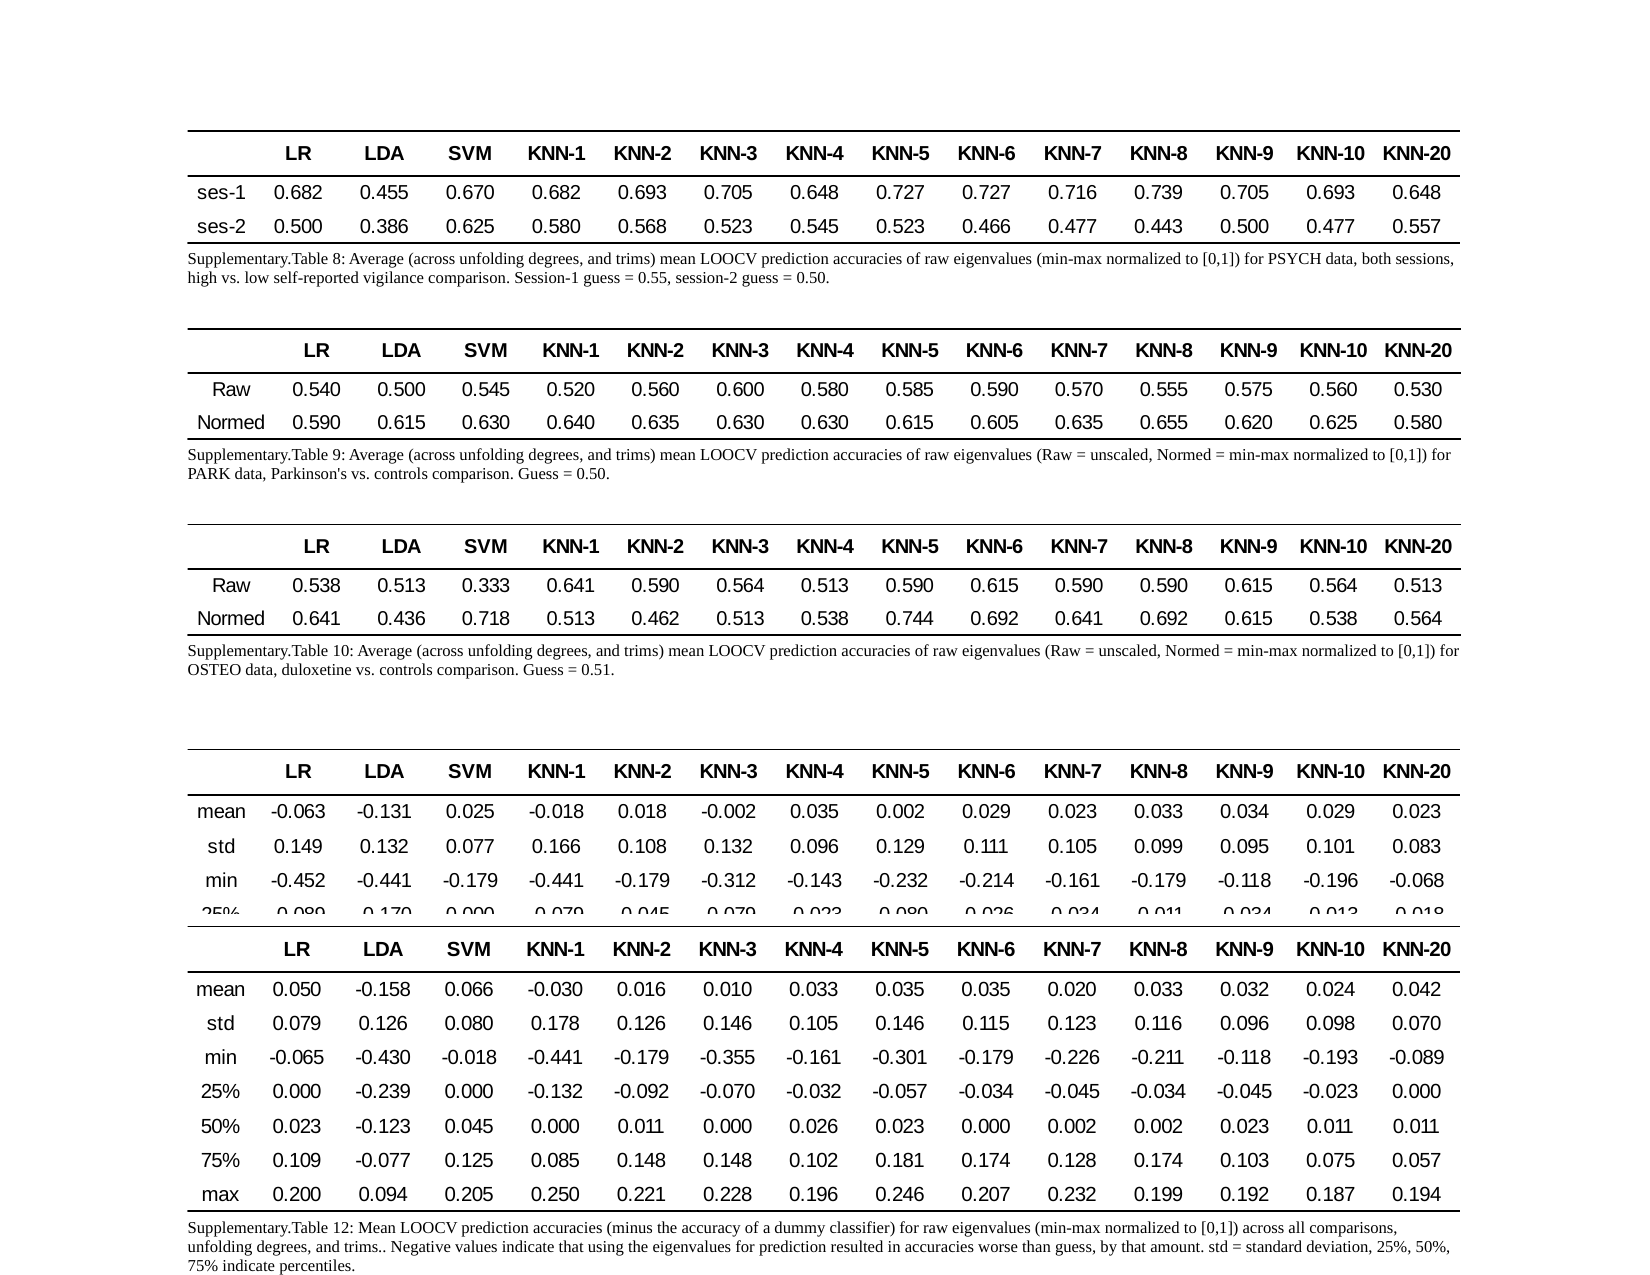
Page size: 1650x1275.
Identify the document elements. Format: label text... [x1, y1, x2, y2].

text Supplementary.Table 12: Mean LOOCV prediction accuracies (minus the accuracy of a dummy classifier) for raw eigenvalues (min-max normalized to [0,1]) across all comparisons, unfolding degrees, and trims.. Negative values indicate that using the eigenvalues for prediction resulted in accuracies worse than guess, by that amount. std = standard deviation, 25%, 50%, 75% indicate percentiles. [187, 926, 1462, 1275]
text Supplementary.Table 9: Average (across unfolding degrees, and trims) mean LOOCV prediction accuracies of raw eigenvalues (Raw = unscaled, Normed = min-max normalized to [0,1]) for PARK data, Parkinson's vs. controls comparison. Guess = 0.50. [187, 328, 1462, 483]
text Supplementary.Table 11: Mean LOOCV prediction accuracies (minus the accuracy of a dummy classifier) for raw eigenvalues (unnormalized) across all comparisons, unfolding degrees, and trims. Negative values indicate that using the eigenvalues for prediction resulted in accuracies worse than guess, by that amount. std = standard deviation, 25%, 50%, 75% indicate percentiles. [187, 749, 1462, 914]
text Supplementary.Table 8: Average (across unfolding degrees, and trims) mean LOOCV prediction accuracies of raw eigenvalues (min-max normalized to [0,1]) for PSYCH data, both sessions, high vs. low self-reported vigilance comparison. Session-1 guess = 0.55, session-2 guess = 0.50. [187, 131, 1462, 287]
text Supplementary.Table 10: Average (across unfolding degrees, and trims) mean LOOCV prediction accuracies of raw eigenvalues (Raw = unscaled, Normed = min-max normalized to [0,1]) for OSTEO data, duloxetine vs. controls comparison. Guess = 0.51. [187, 524, 1462, 679]
